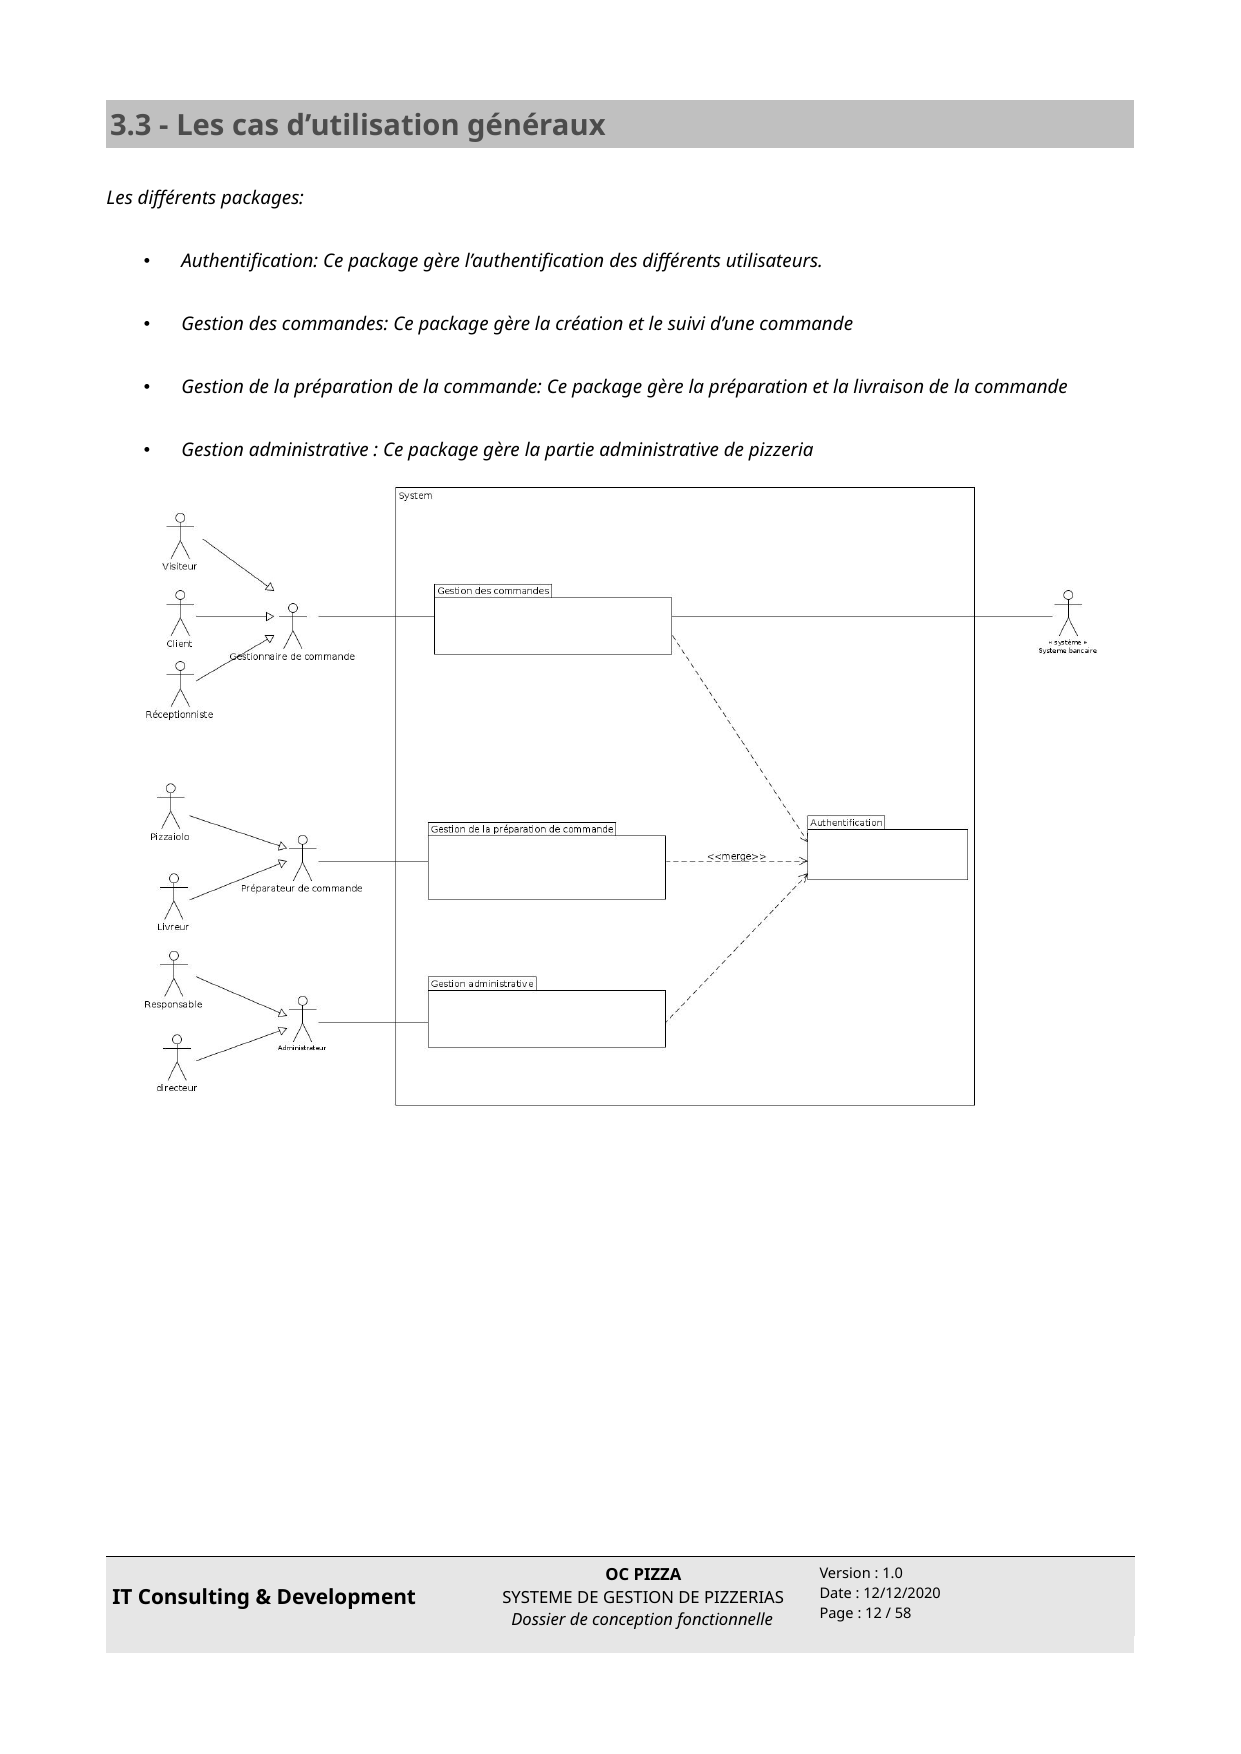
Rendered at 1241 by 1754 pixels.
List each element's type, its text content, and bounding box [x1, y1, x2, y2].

list Gestion des commandes: Ce package gère la création et le suivi d’une commande [144, 311, 1134, 336]
list Authentification: Ce package gère l’authentification des différents utilisateurs. [144, 247, 1134, 273]
picture [125, 474, 1116, 1118]
subtitle Les cas d’utilisation généraux [107, 101, 1133, 147]
text Les différents packages: [106, 184, 1134, 210]
list Gestion de la préparation de la commande: Ce package gère la préparation et la livraison de la commande [144, 373, 1134, 399]
list Gestion administrative : Ce package gère la partie administrative de pizzeria [144, 437, 1134, 462]
